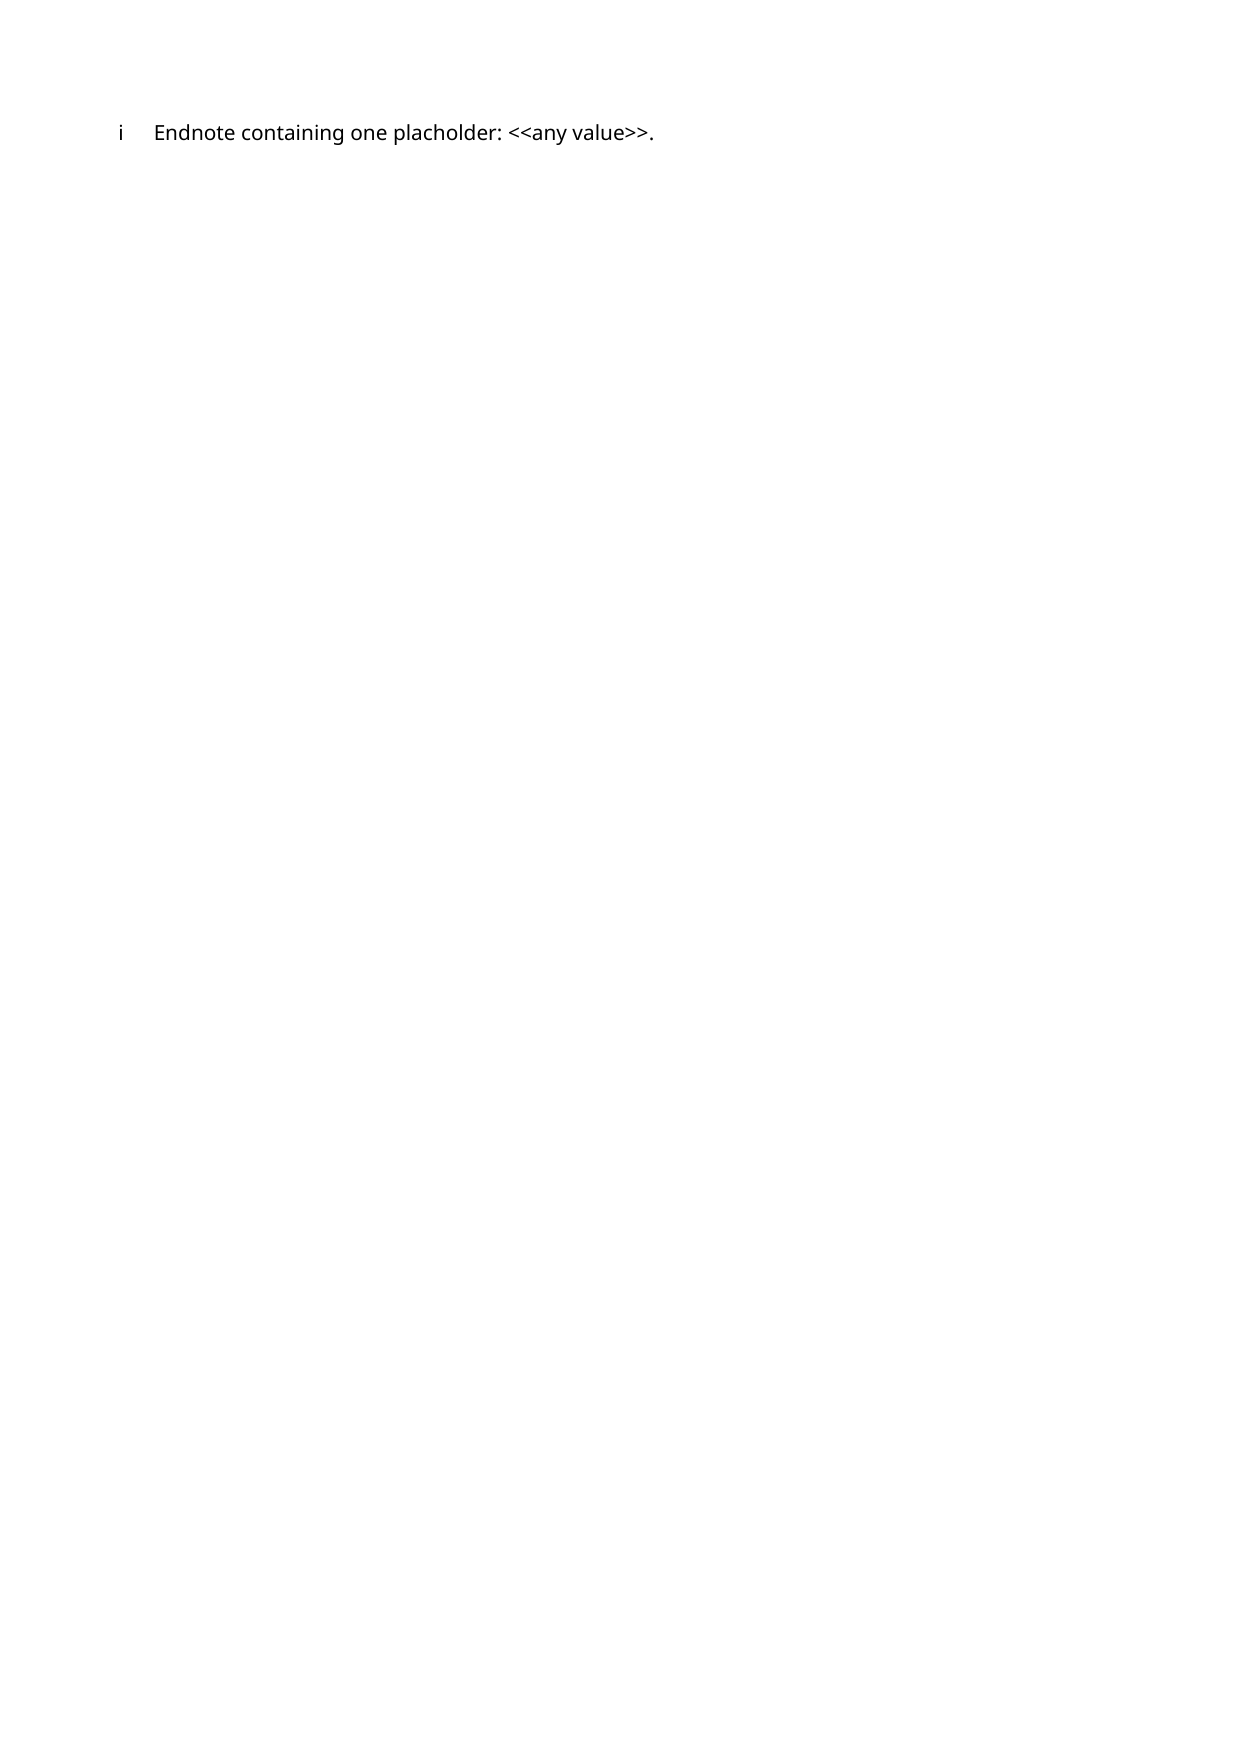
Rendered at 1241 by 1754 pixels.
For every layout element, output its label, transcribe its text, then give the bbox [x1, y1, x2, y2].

text Endnote containing one placholder: <<any value>>. [118, 118, 1122, 147]
